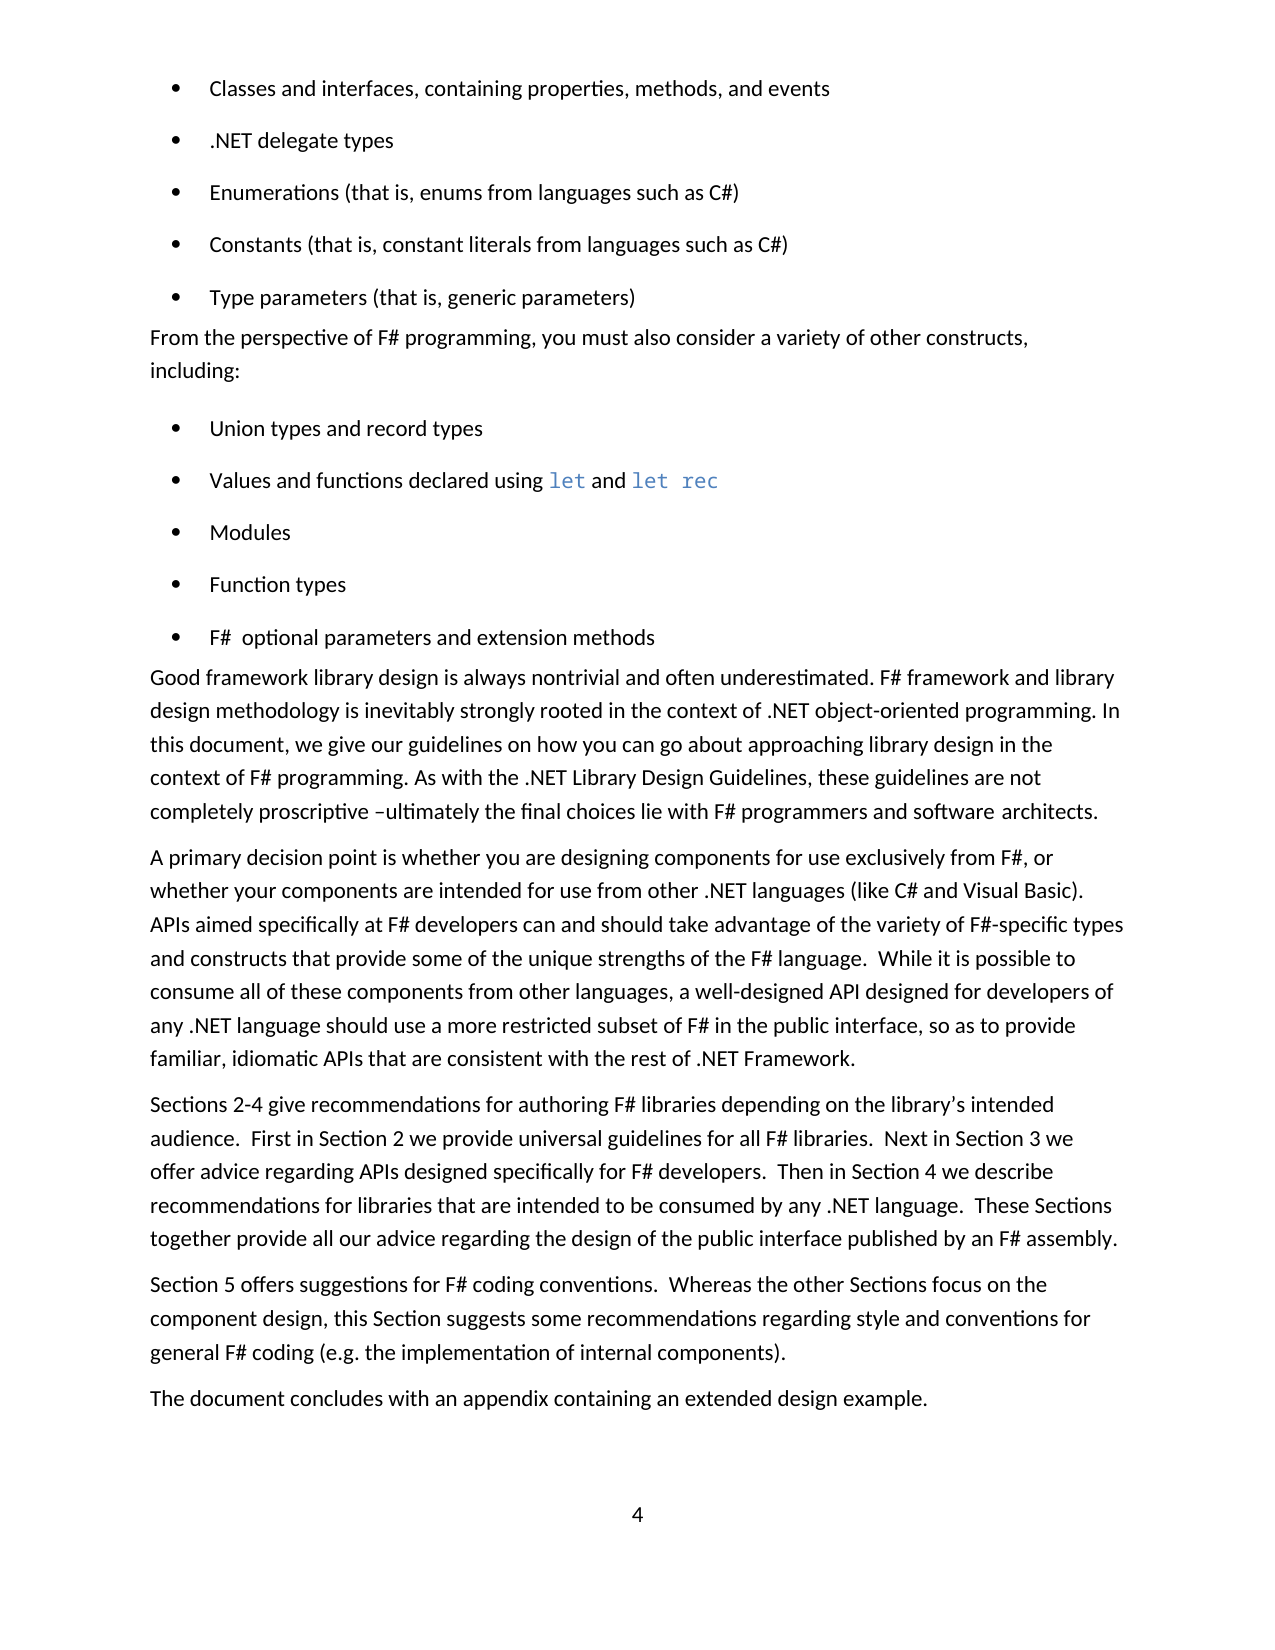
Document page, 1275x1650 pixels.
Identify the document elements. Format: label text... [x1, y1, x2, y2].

text Sections 2-4 give recommendations for authoring F# libraries depending on the library’s intended audience. First in Section 2 we provide universal guidelines for all F# libraries. Next in Section 3 we offer advice regarding APIs designed specifically for F# developers. Then in Section 4 we describe recommendations for libraries that are intended to be consumed by any .NET language. These Sections together provide all our advice regarding the design of the public interface published by an F# assembly. [150, 1090, 1125, 1253]
list Union types and record types [172, 415, 1125, 442]
list Enumerations (that is, enums from languages such as C#) [172, 179, 1125, 206]
list Modules [172, 519, 1125, 546]
list Type parameters (that is, generic parameters) [172, 283, 1125, 310]
list Values and functions declared using let and let rec [172, 467, 1125, 494]
list F# optional parameters and extension methods [172, 623, 1125, 650]
text Good framework library design is always nontrivial and often underestimated. F# framework and library design methodology is inevitably strongly rooted in the context of .NET object-oriented programming. In this document, we give our guidelines on how you can go about approaching library design in the context of F# programming. As with the .NET Library Design Guidelines, these guidelines are not completely proscriptive –ultimately the final choices lie with F# programmers and software architects. [150, 663, 1125, 825]
text A primary decision point is whether you are designing components for use exclusively from F#, or whether your components are intended for use from other .NET languages (like C# and Visual Basic). APIs aimed specifically at F# developers can and should take advantage of the variety of F#-specific types and constructs that provide some of the unique strengths of the F# language. While it is possible to consume all of these components from other languages, a well-designed API designed for developers of any .NET language should use a more restricted subset of F# in the public interface, so as to provide familiar, idiomatic APIs that are consistent with the rest of .NET Framework. [150, 843, 1125, 1072]
list Constants (that is, constant literals from languages such as C#) [172, 231, 1125, 258]
list Classes and interfaces, containing properties, methods, and events [172, 75, 1125, 102]
text From the perspective of F# programming, you must also consider a variety of other constructs, including: [150, 323, 1125, 384]
text The document concludes with an appendix containing an extended design example. [150, 1384, 1125, 1412]
list .NET delegate types [172, 127, 1125, 154]
list Function types [172, 571, 1125, 598]
text Section 5 offers suggestions for F# coding conventions. Whereas the other Sections focus on the component design, this Section suggests some recommendations regarding style and conventions for general F# coding (e.g. the implementation of internal components). [150, 1271, 1125, 1366]
